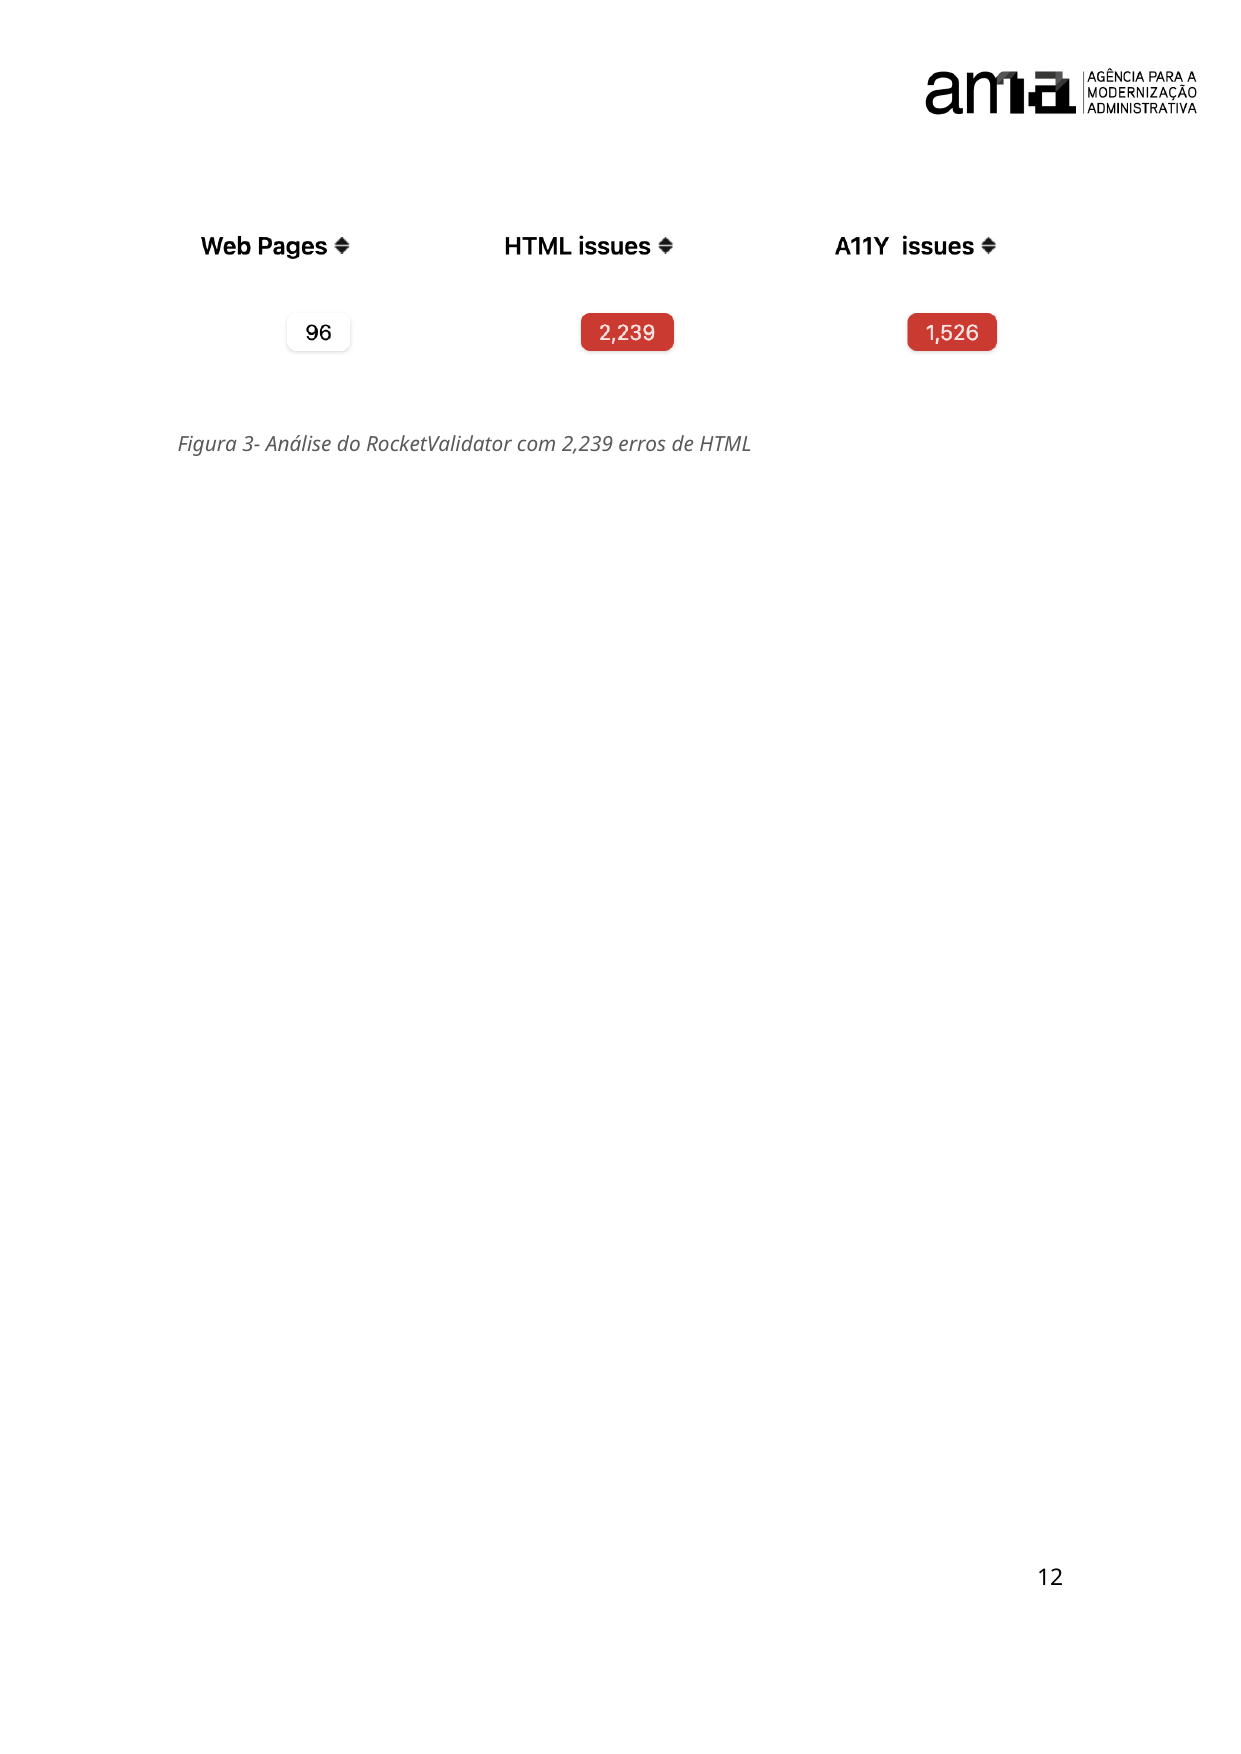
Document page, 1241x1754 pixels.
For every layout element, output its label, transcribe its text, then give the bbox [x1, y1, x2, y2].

text Figura 3- Análise do RocketValidator com 2,239 erros de HTML [177, 429, 1063, 458]
